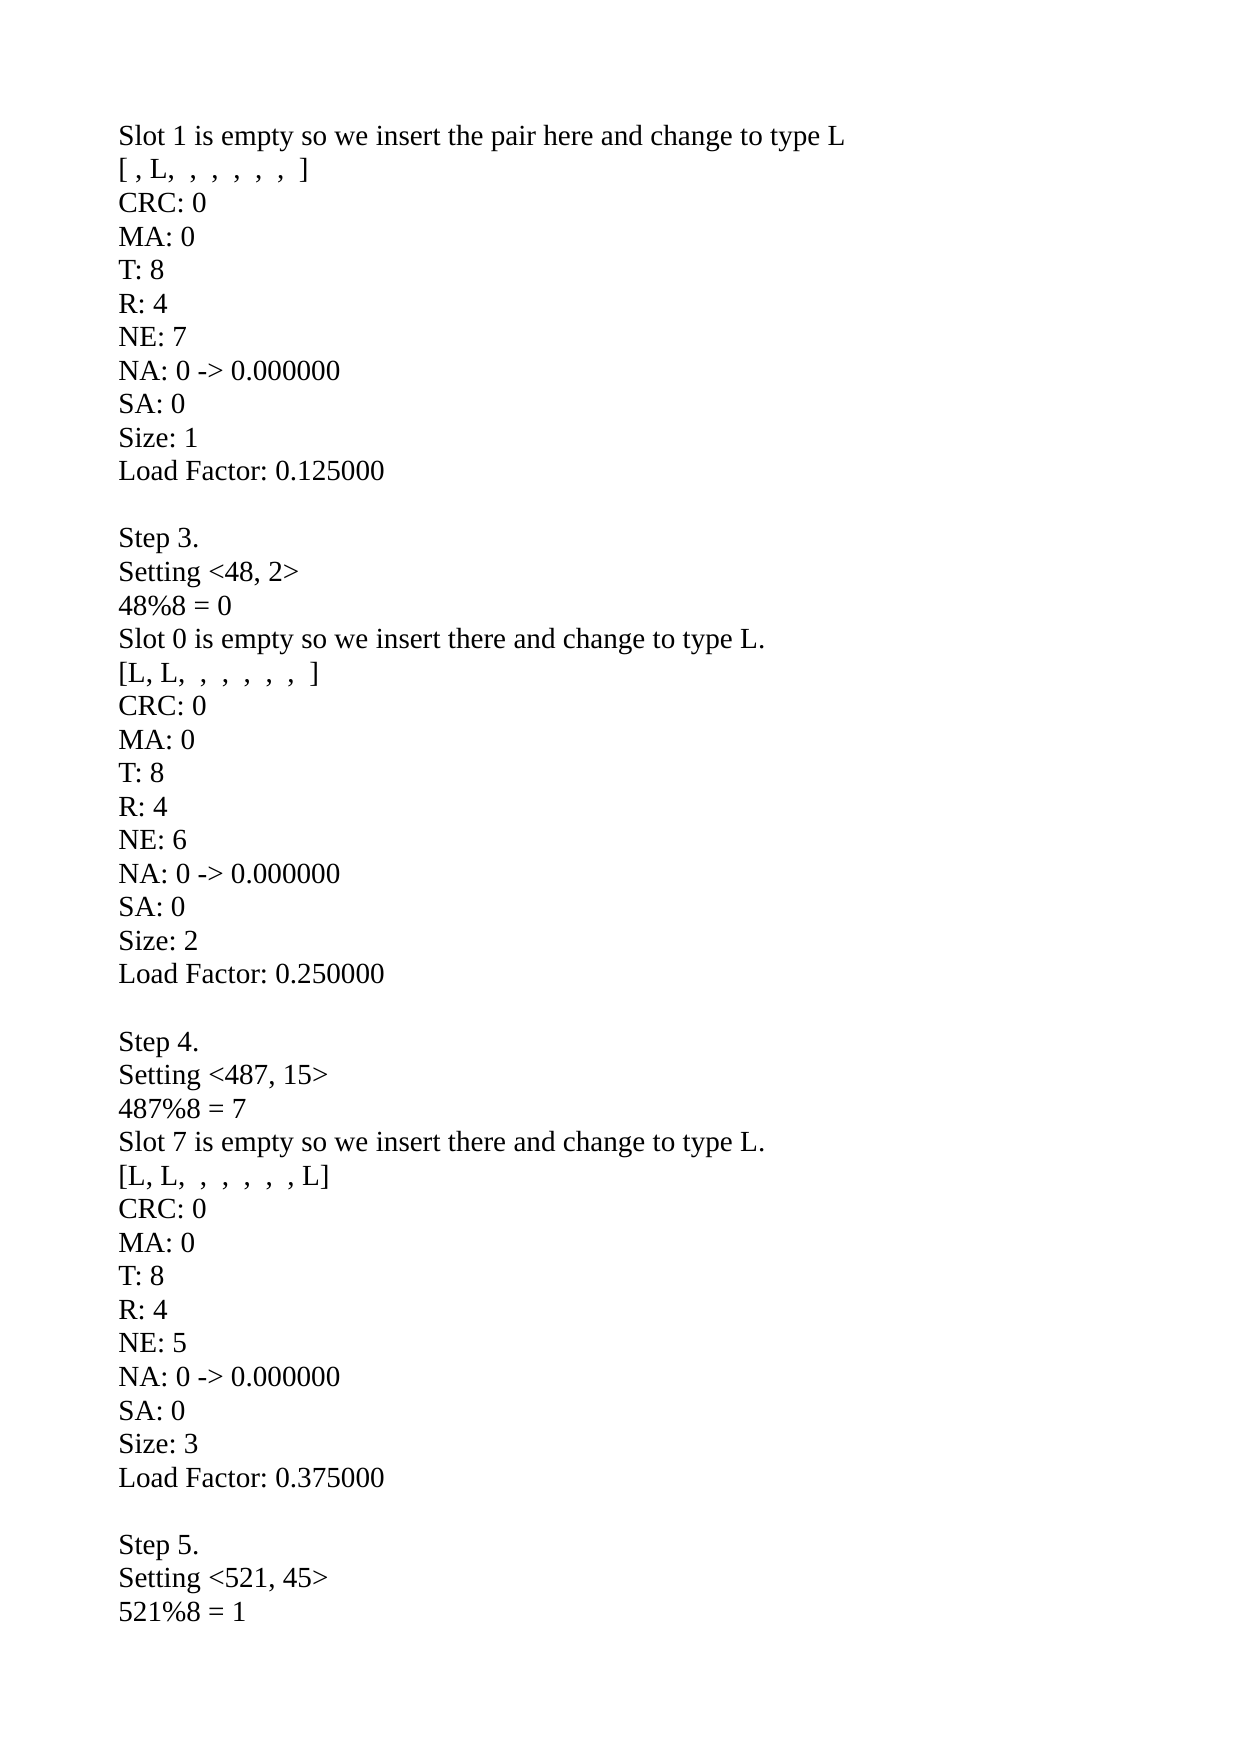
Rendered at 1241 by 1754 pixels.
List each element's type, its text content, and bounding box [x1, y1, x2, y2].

text T: 8 [118, 755, 1122, 789]
text NE: 5 [118, 1326, 1122, 1359]
text Setting <48, 2> [118, 554, 1122, 588]
text NA: 0 -> 0.000000 [118, 353, 1122, 386]
text Step 5. [118, 1527, 1122, 1560]
text Setting <487, 15> [118, 1057, 1122, 1091]
text NA: 0 -> 0.000000 [118, 856, 1122, 889]
text Load Factor: 0.125000 [118, 453, 1122, 487]
text 521%8 = 1 [118, 1594, 1122, 1627]
text NE: 6 [118, 822, 1122, 856]
text T: 8 [118, 252, 1122, 286]
text SA: 0 [118, 889, 1122, 923]
text T: 8 [118, 1258, 1122, 1292]
text 48%8 = 0 [118, 588, 1122, 621]
text 487%8 = 7 [118, 1091, 1122, 1124]
text CRC: 0 [118, 688, 1122, 722]
text [ , L, , , , , , ] [118, 152, 1122, 185]
text [L, L, , , , , , L] [118, 1158, 1122, 1191]
text NA: 0 -> 0.000000 [118, 1359, 1122, 1393]
text Size: 2 [118, 923, 1122, 957]
text MA: 0 [118, 219, 1122, 252]
text Load Factor: 0.375000 [118, 1460, 1122, 1493]
text MA: 0 [118, 722, 1122, 755]
text SA: 0 [118, 1393, 1122, 1426]
text NE: 7 [118, 319, 1122, 353]
text MA: 0 [118, 1225, 1122, 1258]
text [L, L, , , , , , ] [118, 655, 1122, 688]
text Load Factor: 0.250000 [118, 957, 1122, 990]
text Size: 3 [118, 1426, 1122, 1460]
text Slot 0 is empty so we insert there and change to type L. [118, 621, 1122, 655]
text Step 3. [118, 521, 1122, 554]
text SA: 0 [118, 386, 1122, 420]
text Slot 1 is empty so we insert the pair here and change to type L [118, 118, 1122, 152]
text Slot 7 is empty so we insert there and change to type L. [118, 1124, 1122, 1158]
text R: 4 [118, 789, 1122, 822]
text Size: 1 [118, 420, 1122, 453]
text Setting <521, 45> [118, 1560, 1122, 1594]
text R: 4 [118, 286, 1122, 319]
text R: 4 [118, 1292, 1122, 1326]
text Step 4. [118, 1024, 1122, 1057]
text CRC: 0 [118, 185, 1122, 219]
text CRC: 0 [118, 1191, 1122, 1225]
